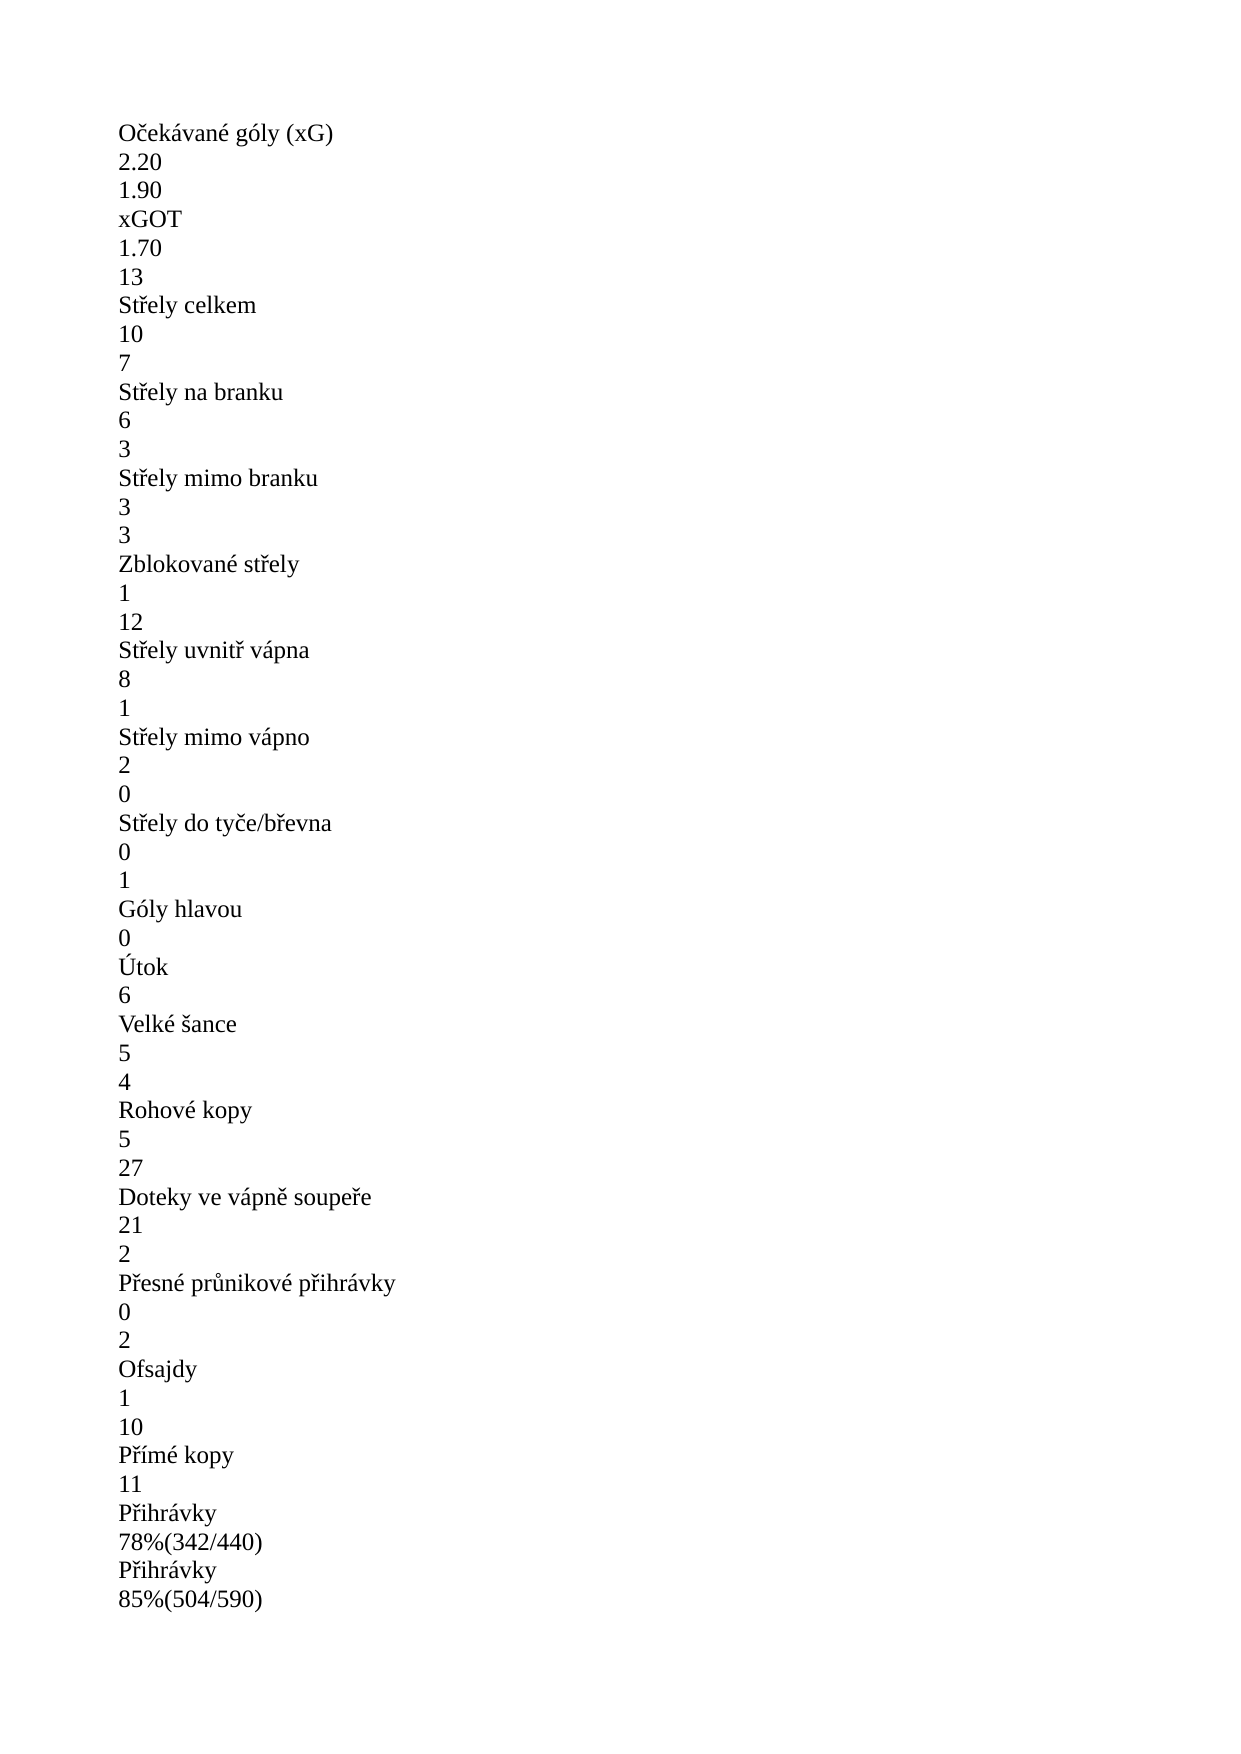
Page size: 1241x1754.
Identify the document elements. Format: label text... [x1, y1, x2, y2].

text 8 [118, 664, 1122, 693]
text 85%(504/590) [118, 1584, 1122, 1613]
text 3 [118, 434, 1122, 463]
text Očekávané góly (xG) [118, 118, 1122, 147]
text Střely mimo vápno [118, 722, 1122, 751]
text 0 [118, 1297, 1122, 1326]
text Přesné průnikové přihrávky [118, 1268, 1122, 1297]
text 3 [118, 492, 1122, 521]
text Střely do tyče/břevna [118, 808, 1122, 837]
text Ofsajdy [118, 1354, 1122, 1383]
text Střely celkem [118, 291, 1122, 319]
text 5 [118, 1038, 1122, 1067]
text 2 [118, 1239, 1122, 1268]
text 3 [118, 521, 1122, 549]
text 10 [118, 319, 1122, 348]
text 10 [118, 1412, 1122, 1441]
text Útok [118, 952, 1122, 981]
text Rohové kopy [118, 1096, 1122, 1124]
text 0 [118, 837, 1122, 866]
text 1 [118, 578, 1122, 607]
text 13 [118, 262, 1122, 291]
text Střely mimo branku [118, 463, 1122, 492]
text 2 [118, 751, 1122, 779]
text 1.90 [118, 176, 1122, 204]
text Góly hlavou [118, 894, 1122, 923]
text 21 [118, 1211, 1122, 1239]
text 2 [118, 1326, 1122, 1354]
text Velké šance [118, 1009, 1122, 1038]
text Přihrávky [118, 1498, 1122, 1527]
text 1.70 [118, 233, 1122, 262]
text 0 [118, 779, 1122, 808]
text Střely uvnitř vápna [118, 636, 1122, 664]
text 6 [118, 981, 1122, 1009]
text 78%(342/440) [118, 1527, 1122, 1556]
text 12 [118, 607, 1122, 636]
text 27 [118, 1153, 1122, 1182]
text Zblokované střely [118, 549, 1122, 578]
text 7 [118, 348, 1122, 377]
text 4 [118, 1067, 1122, 1096]
text 6 [118, 406, 1122, 434]
text xGOT [118, 204, 1122, 233]
text 11 [118, 1469, 1122, 1498]
text 1 [118, 1383, 1122, 1412]
text Přihrávky [118, 1556, 1122, 1584]
text 2.20 [118, 147, 1122, 176]
text Střely na branku [118, 377, 1122, 406]
text 0 [118, 923, 1122, 952]
text Doteky ve vápně soupeře [118, 1182, 1122, 1211]
text Přímé kopy [118, 1441, 1122, 1469]
text 1 [118, 693, 1122, 722]
text 5 [118, 1124, 1122, 1153]
text 1 [118, 866, 1122, 894]
